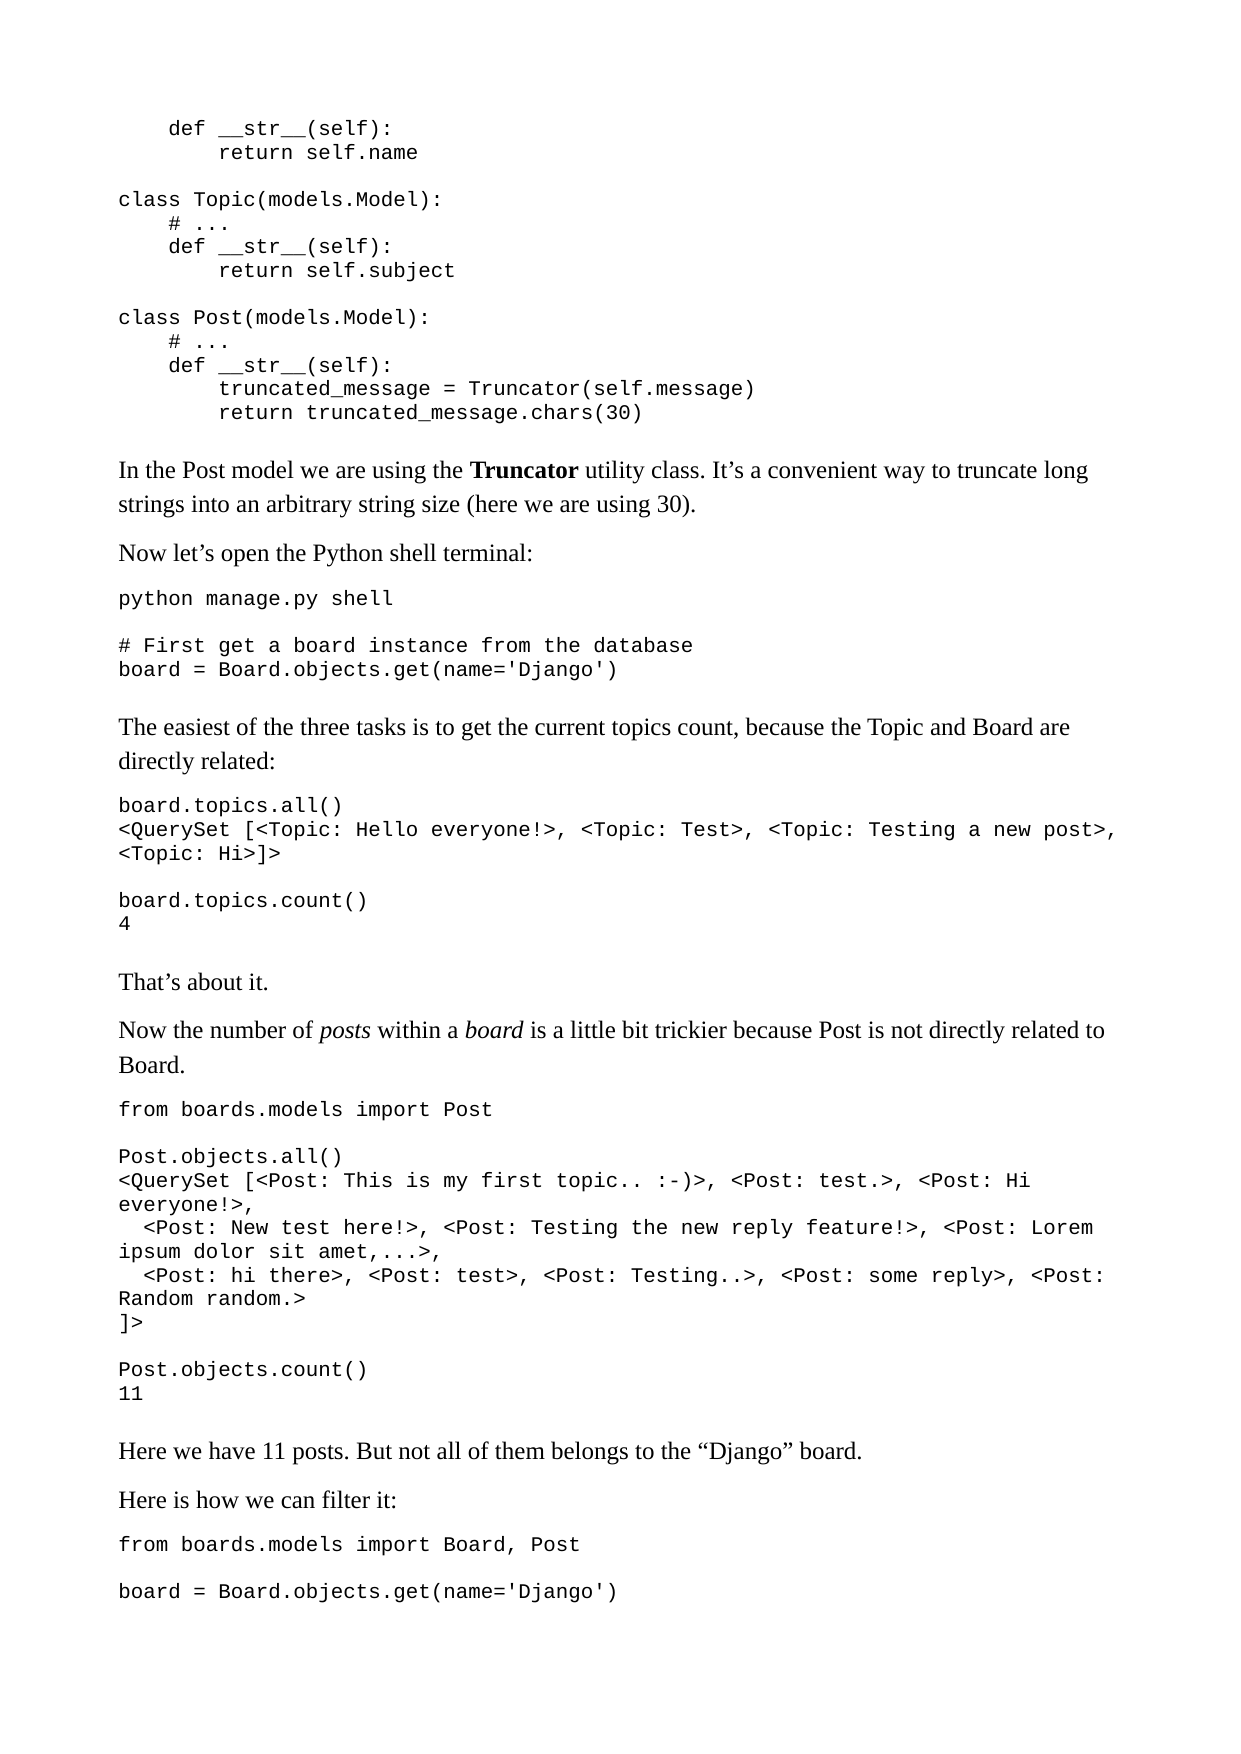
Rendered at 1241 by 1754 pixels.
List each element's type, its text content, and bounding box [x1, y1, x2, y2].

text # ... [118, 213, 1122, 236]
text def __str__(self): [118, 236, 1122, 260]
text Now the number of posts within a board is a little bit trickier because Post is not directly related to Board. [118, 1016, 1122, 1079]
text Now let’s open the Python shell terminal: [118, 538, 1122, 567]
text from boards.models import Board, Post [118, 1534, 1122, 1558]
text Post.objects.count() [118, 1359, 1122, 1383]
text Post.objects.all() [118, 1146, 1122, 1170]
text # ... [118, 331, 1122, 354]
text <Post: New test here!>, <Post: Testing the new reply feature!>, <Post: Lorem ipsum dolor sit amet,...>, [118, 1217, 1122, 1265]
text <Post: hi there>, <Post: test>, <Post: Testing..>, <Post: some reply>, <Post: Random random.> [118, 1265, 1122, 1312]
text <QuerySet [<Topic: Hello everyone!>, <Topic: Test>, <Topic: Testing a new post>, <Topic: Hi>]> [118, 819, 1122, 866]
text board = Board.objects.get(name='Django') [118, 1581, 1122, 1605]
text def __str__(self): [118, 118, 1122, 142]
text board.topics.all() [118, 795, 1122, 819]
text python manage.py shell [118, 588, 1122, 611]
text <QuerySet [<Post: This is my first topic.. :-)>, <Post: test.>, <Post: Hi everyone!>, [118, 1170, 1122, 1217]
text In the Post model we are using the Truncator utility class. It’s a convenient way to truncate long strings into an arbitrary string size (here we are using 30). [118, 455, 1122, 518]
text Here is how we can filter it: [118, 1485, 1122, 1514]
text truncated_message = Truncator(self.message) [118, 378, 1122, 402]
text That’s about it. [118, 967, 1122, 995]
text def __str__(self): [118, 354, 1122, 378]
text 11 [118, 1383, 1122, 1407]
text # First get a board instance from the database [118, 635, 1122, 658]
text from boards.models import Post [118, 1099, 1122, 1123]
text class Topic(models.Model): [118, 189, 1122, 213]
text The easiest of the three tasks is to get the current topics count, because the Topic and Board are directly related: [118, 712, 1122, 775]
text class Post(models.Model): [118, 307, 1122, 331]
text return self.name [118, 142, 1122, 165]
text board.topics.count() [118, 890, 1122, 913]
text board = Board.objects.get(name='Django') [118, 658, 1122, 682]
text Here we have 11 posts. But not all of them belongs to the “Django” board. [118, 1436, 1122, 1465]
text return truncated_message.chars(30) [118, 402, 1122, 426]
text 4 [118, 913, 1122, 937]
text return self.subject [118, 260, 1122, 284]
text ]> [118, 1312, 1122, 1336]
